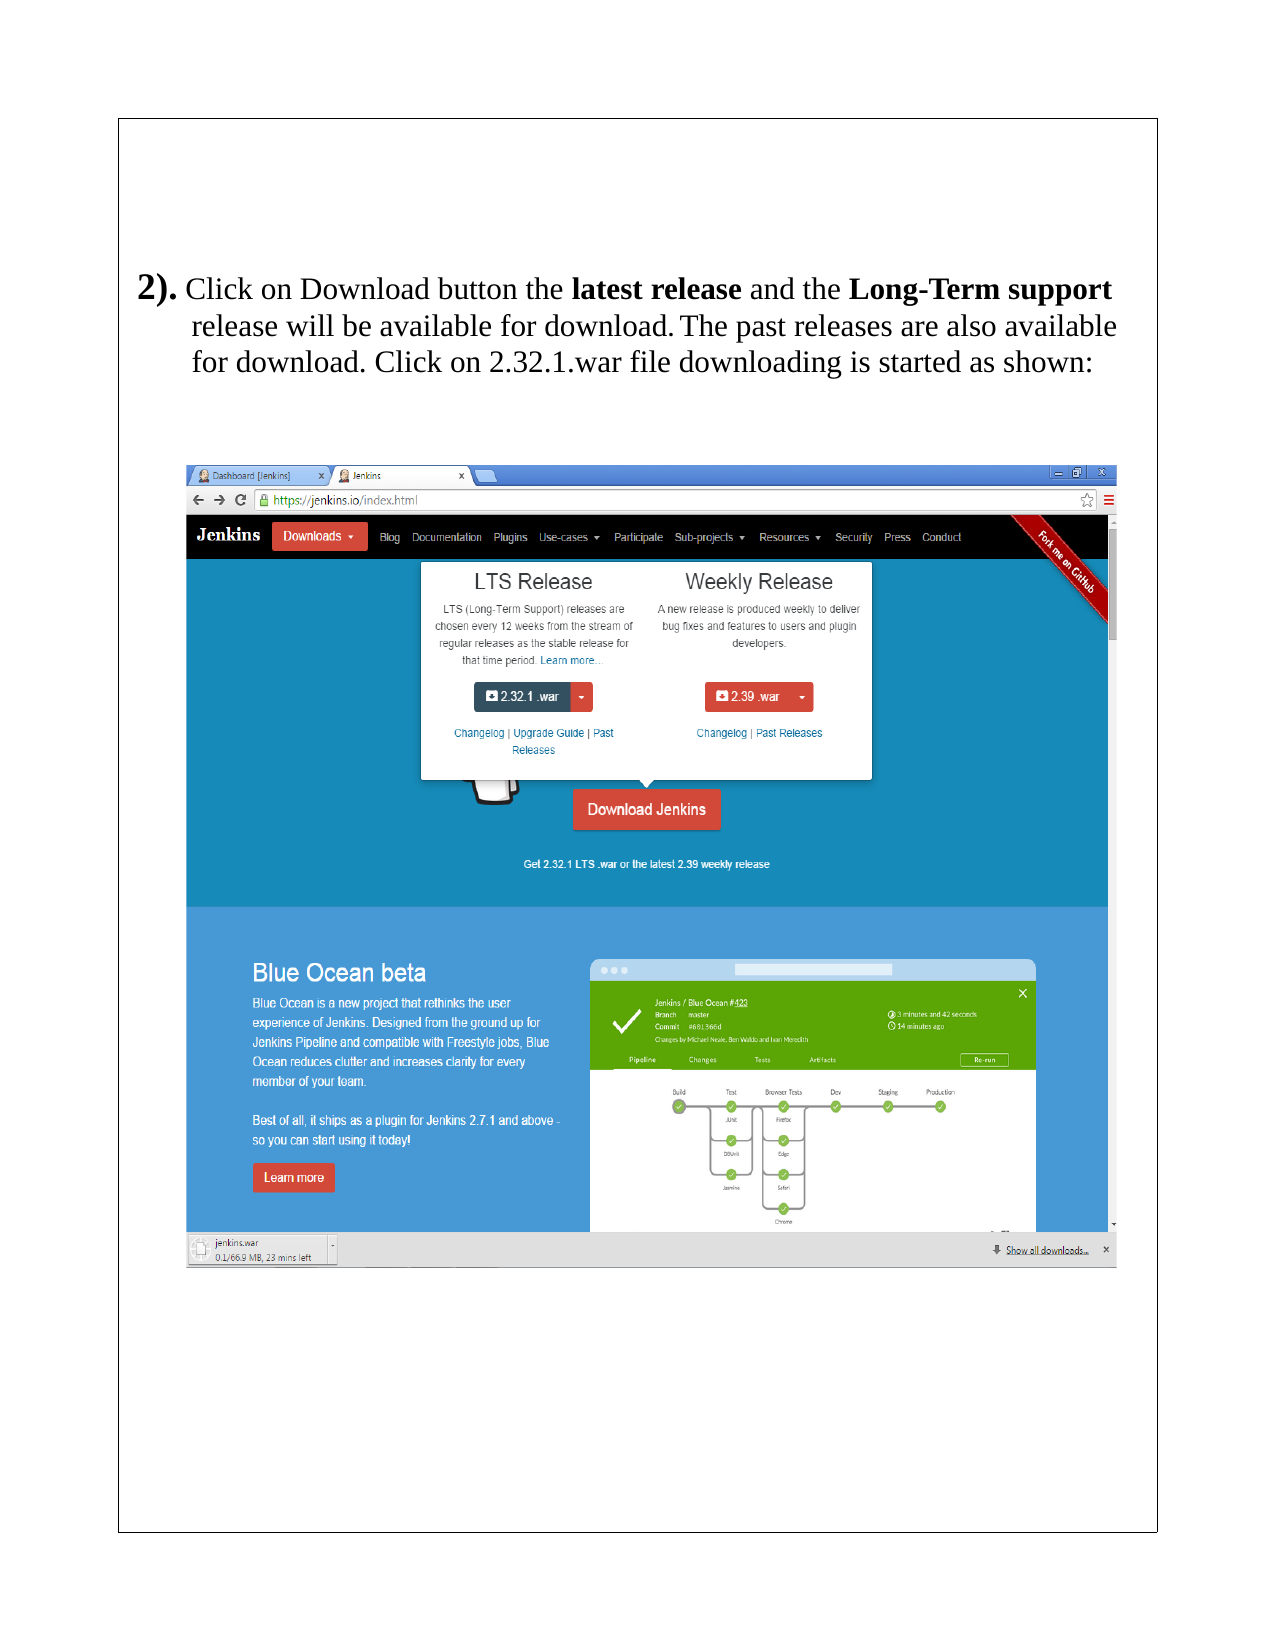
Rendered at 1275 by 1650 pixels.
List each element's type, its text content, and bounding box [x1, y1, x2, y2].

list for download. Click on 2.32.1.war file downloading is started as shown: [121, 343, 1154, 379]
list 2). Click on Download button the latest release and the Long-Term support [121, 264, 1154, 307]
picture [186, 465, 1117, 1268]
list release will be available for download. The past releases are also available [121, 307, 1154, 343]
